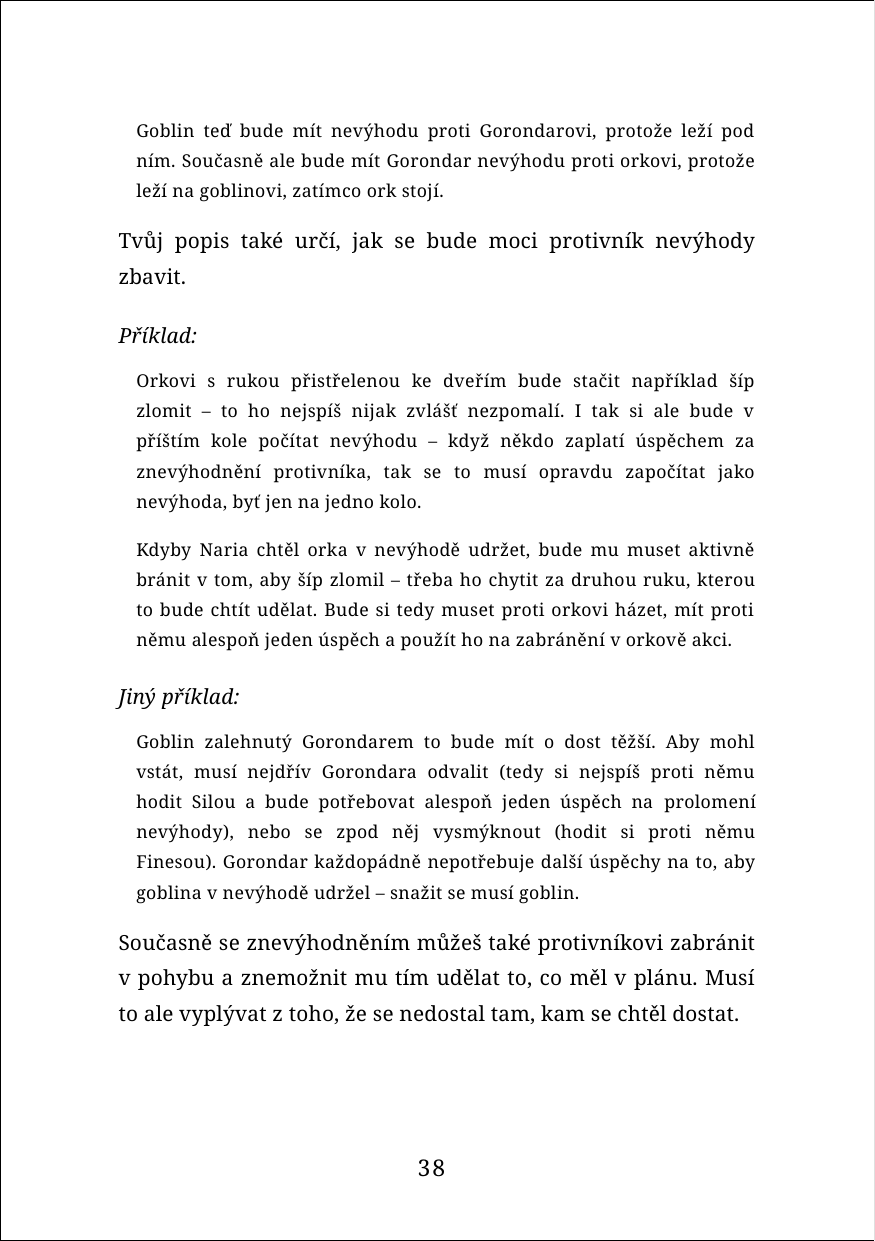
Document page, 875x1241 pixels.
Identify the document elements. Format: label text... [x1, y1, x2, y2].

text Příklad: [118, 321, 756, 350]
text Goblin zalehnutý Gorondarem to bude mít o dost těžší. Aby mohl vstát, musí nejdřív Gorondara odvalit (tedy si nejspíš proti němu hodit Silou a bude potřebovat alespoň jeden úspěch na prolomení nevýhody), nebo se zpod něj vysmýknout (hodit si proti němu Finesou). Gorondar každopádně nepotřebuje další úspěchy na to, aby goblina v nevýhodě udržel – snažit se musí goblin. [136, 729, 756, 904]
text Kdyby Naria chtěl orka v nevýhodě udržet, bude mu muset aktivně bránit v tom, aby šíp zlomil – třeba ho chytit za druhou ruku, kterou to bude chtít udělat. Bude si tedy muset proti orkovi házet, mít proti němu alespoň jeden úspěch a použít ho na zabránění v orkově akci. [136, 537, 756, 652]
text Jiný příklad: [118, 682, 756, 710]
text Goblin teď bude mít nevýhodu proti Gorondarovi, protože leží pod ním. Současně ale bude mít Gorondar nevýhodu proti orkovi, protože leží na goblinovi, zatímco ork stojí. [136, 118, 756, 203]
text Současně se znevýhodněním můžeš také protivníkovi zabránit v pohybu a znemožnit mu tím udělat to, co měl v plánu. Musí to ale vyplývat z toho, že se nedostal tam, kam se chtěl dostat. [118, 928, 756, 1027]
text Orkovi s rukou přistřelenou ke dveřím bude stačit například šíp zlomit – to ho nejspíš nijak zvlášť nezpomalí. I tak si ale bude v příštím kole počítat nevýhodu – když někdo zaplatí úspěchem za znevýhodnění protivníka, tak se to musí opravdu započítat jako nevýhoda, byť jen na jedno kolo. [136, 368, 756, 513]
text Tvůj popis také určí, jak se bude moci protivník nevýhody zbavit. [118, 227, 756, 291]
